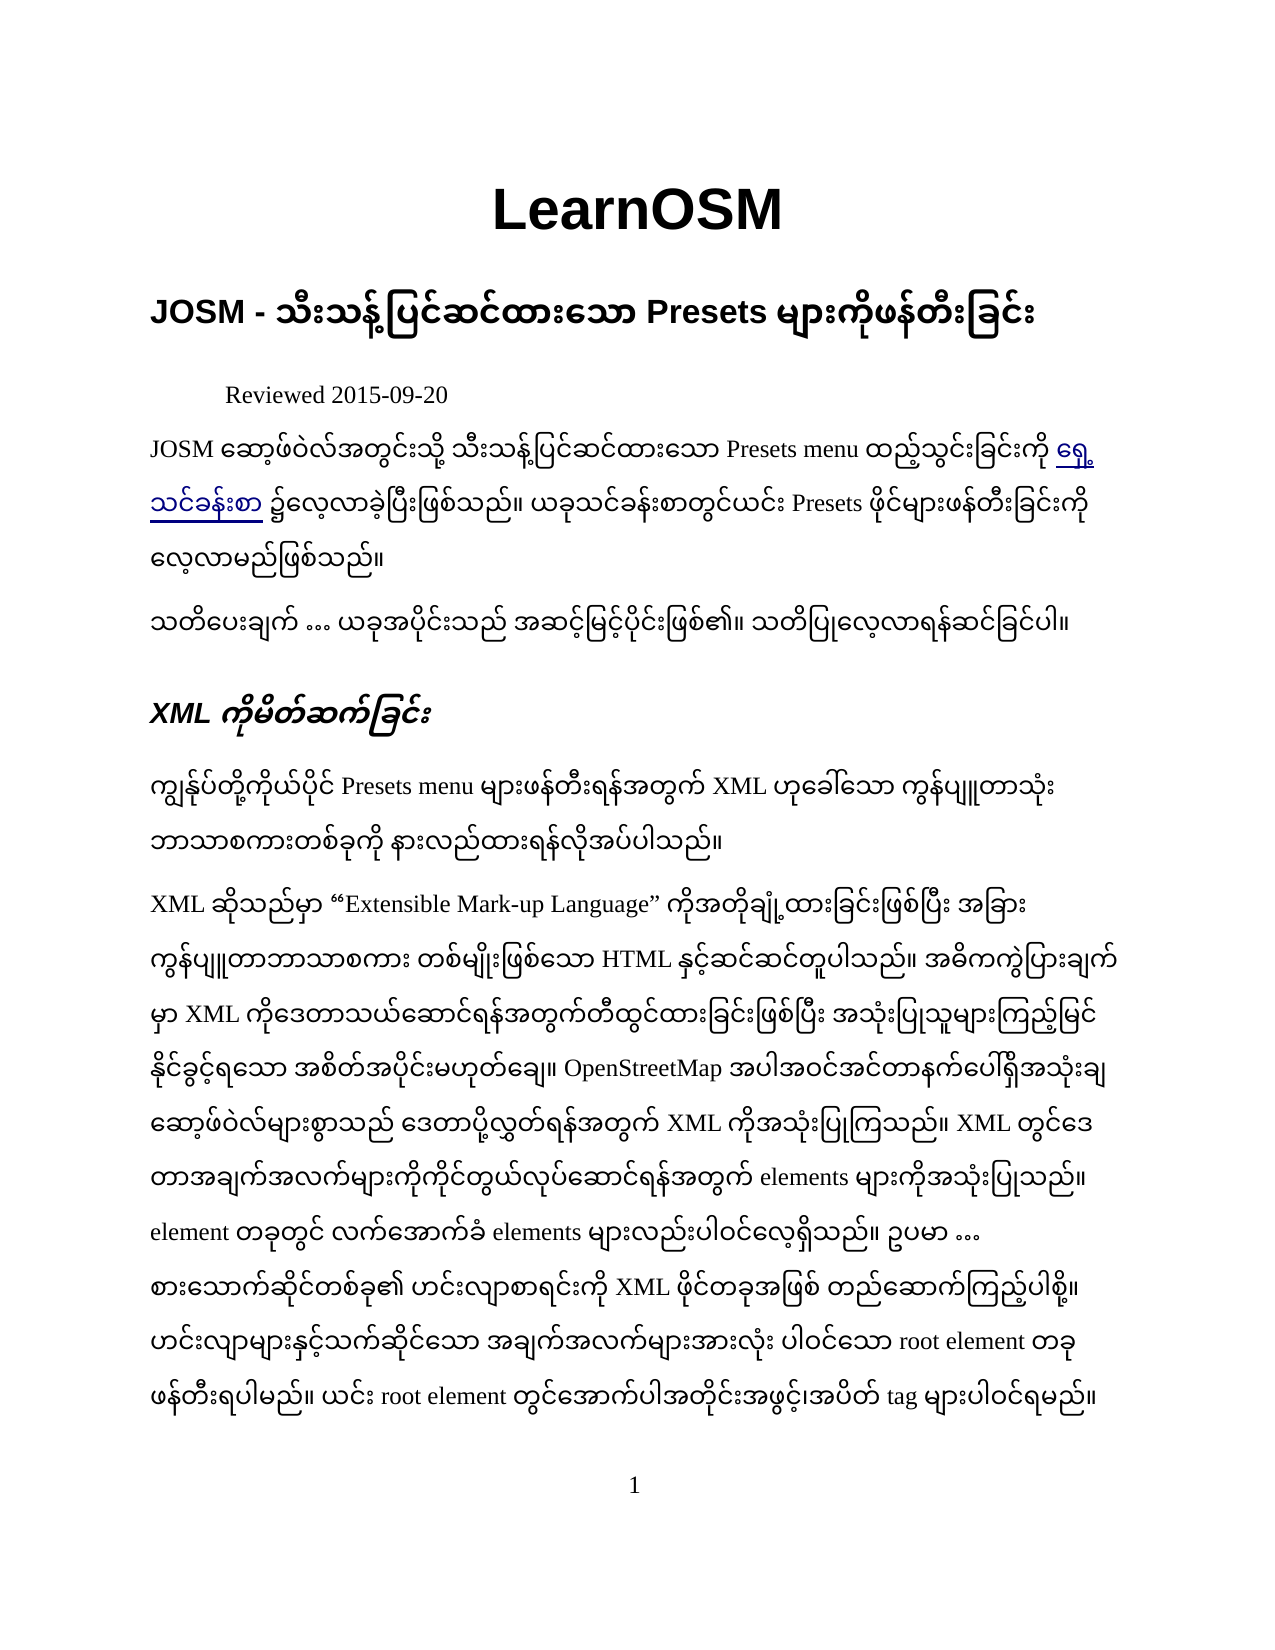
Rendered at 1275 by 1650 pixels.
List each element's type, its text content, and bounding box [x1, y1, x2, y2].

text ကျွန်ုပ်တို့ကိုယ်ပိုင် Presets menu များဖန်တီးရန်အတွက် XML ဟုခေါ်သော ကွန်ပျူတာသုံး ဘာသာစကားတစ်ခုကို နားလည်ထားရန်လိုအပ်ပါသည်။ [150, 762, 1125, 871]
text Reviewed 2015-09-20 [225, 380, 1125, 409]
text XML ဆိုသည်မှာ “Extensible Mark-up Language” ကိုအတိုချုံ့ထားခြင်းဖြစ်ပြီး အခြားကွန်ပျူတာဘာသာစကား တစ်မျိုးဖြစ်သော HTML နှင့်ဆင်ဆင်တူပါသည်။ အဓိကကွဲပြားချက်မှာ XML ကိုဒေတာသယ်ဆောင်ရန်အတွက်တီထွင်ထားခြင်းဖြစ်ပြီး အသုံးပြုသူများကြည့်မြင်နိုင်ခွင့်ရသော အစိတ်အပိုင်းမဟုတ်ချေ။ OpenStreetMap အပါအဝင်အင်တာနက်ပေါ်ရှိအသုံးချဆော့ဖ်ဝဲလ်များစွာသည် ဒေတာပို့လွှတ်ရန်အတွက် XML ကိုအသုံးပြုကြသည်။ XML တွင်ဒေတာအချက်အလက်များကိုကိုင်တွယ်လုပ်ဆောင်ရန်အတွက် elements များကိုအသုံးပြုသည်။ element တခုတွင် လက်အောက်ခံ elements များလည်းပါဝင်လေ့ရှိသည်။ ဥပမာ … စားသောက်ဆိုင်တစ်ခု၏ ဟင်းလျာစာရင်းကို XML ဖိုင်တခုအဖြစ် တည်ဆောက်ကြည့်ပါစို့။ ဟင်းလျာများနှင့်သက်ဆိုင်သော အချက်အလက်များအားလုံး ပါဝင်သော root element တခုဖန်တီးရပါမည်။ ယင်း root element တွင်အောက်ပါအတိုင်းအဖွင့်၊အပိတ် tag များပါဝင်ရမည်။ [150, 880, 1125, 1426]
subtitle XML ကိုမိတ်ဆက်ခြင်း [150, 685, 1125, 749]
title LearnOSM [150, 175, 1125, 242]
text သတိပေးချက် … ယခုအပိုင်းသည် အဆင့်မြင့်ပိုင်းဖြစ်၏။ သတိပြုလေ့လာရန်ဆင်ခြင်ပါ။ [150, 597, 1125, 651]
subtitle JOSM - သီးသန့်ပြင်ဆင်ထားသော Presets များကိုဖန်တီးခြင်း [150, 279, 1125, 353]
text JOSM ဆော့ဖ်ဝဲလ်အတွင်းသို့ သီးသန့်ပြင်ဆင်ထားသော Presets menu ထည့်သွင်းခြင်းကို ရှေ့သင်ခန်းစာ ၌လေ့လာခဲ့ပြီးဖြစ်သည်။ ယခုသင်ခန်းစာတွင်ယင်း Presets ဖိုင်များဖန်တီးခြင်းကိုလေ့လာမည်ဖြစ်သည်။ [150, 424, 1125, 588]
